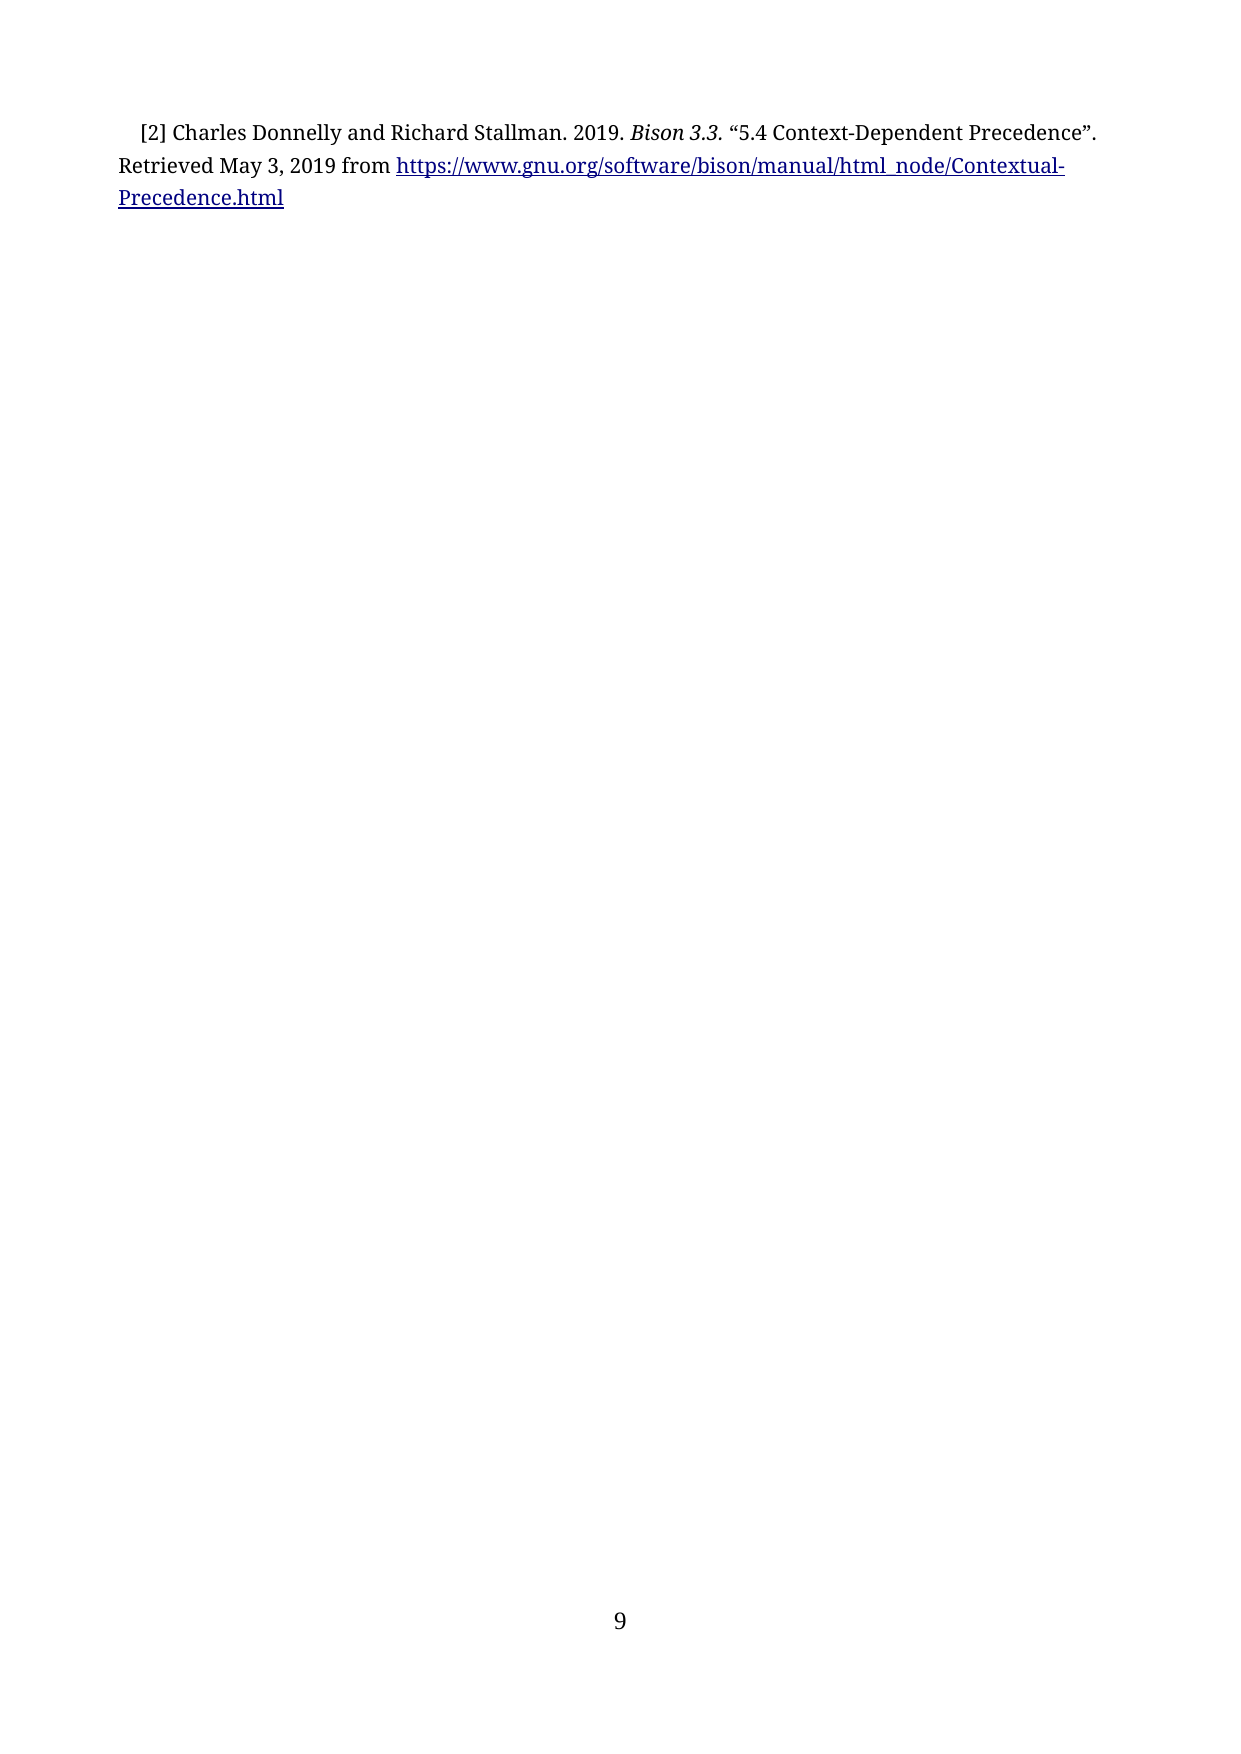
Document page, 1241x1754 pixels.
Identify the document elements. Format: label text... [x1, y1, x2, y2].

text [2] Charles Donnelly and Richard Stallman. 2019. Bison 3.3. “5.4 Context-Dependent Precedence”. Retrieved May 3, 2019 from https://www.gnu.org/software/bison/manual/html_node/Contextual-Precedence.html [118, 118, 1122, 212]
